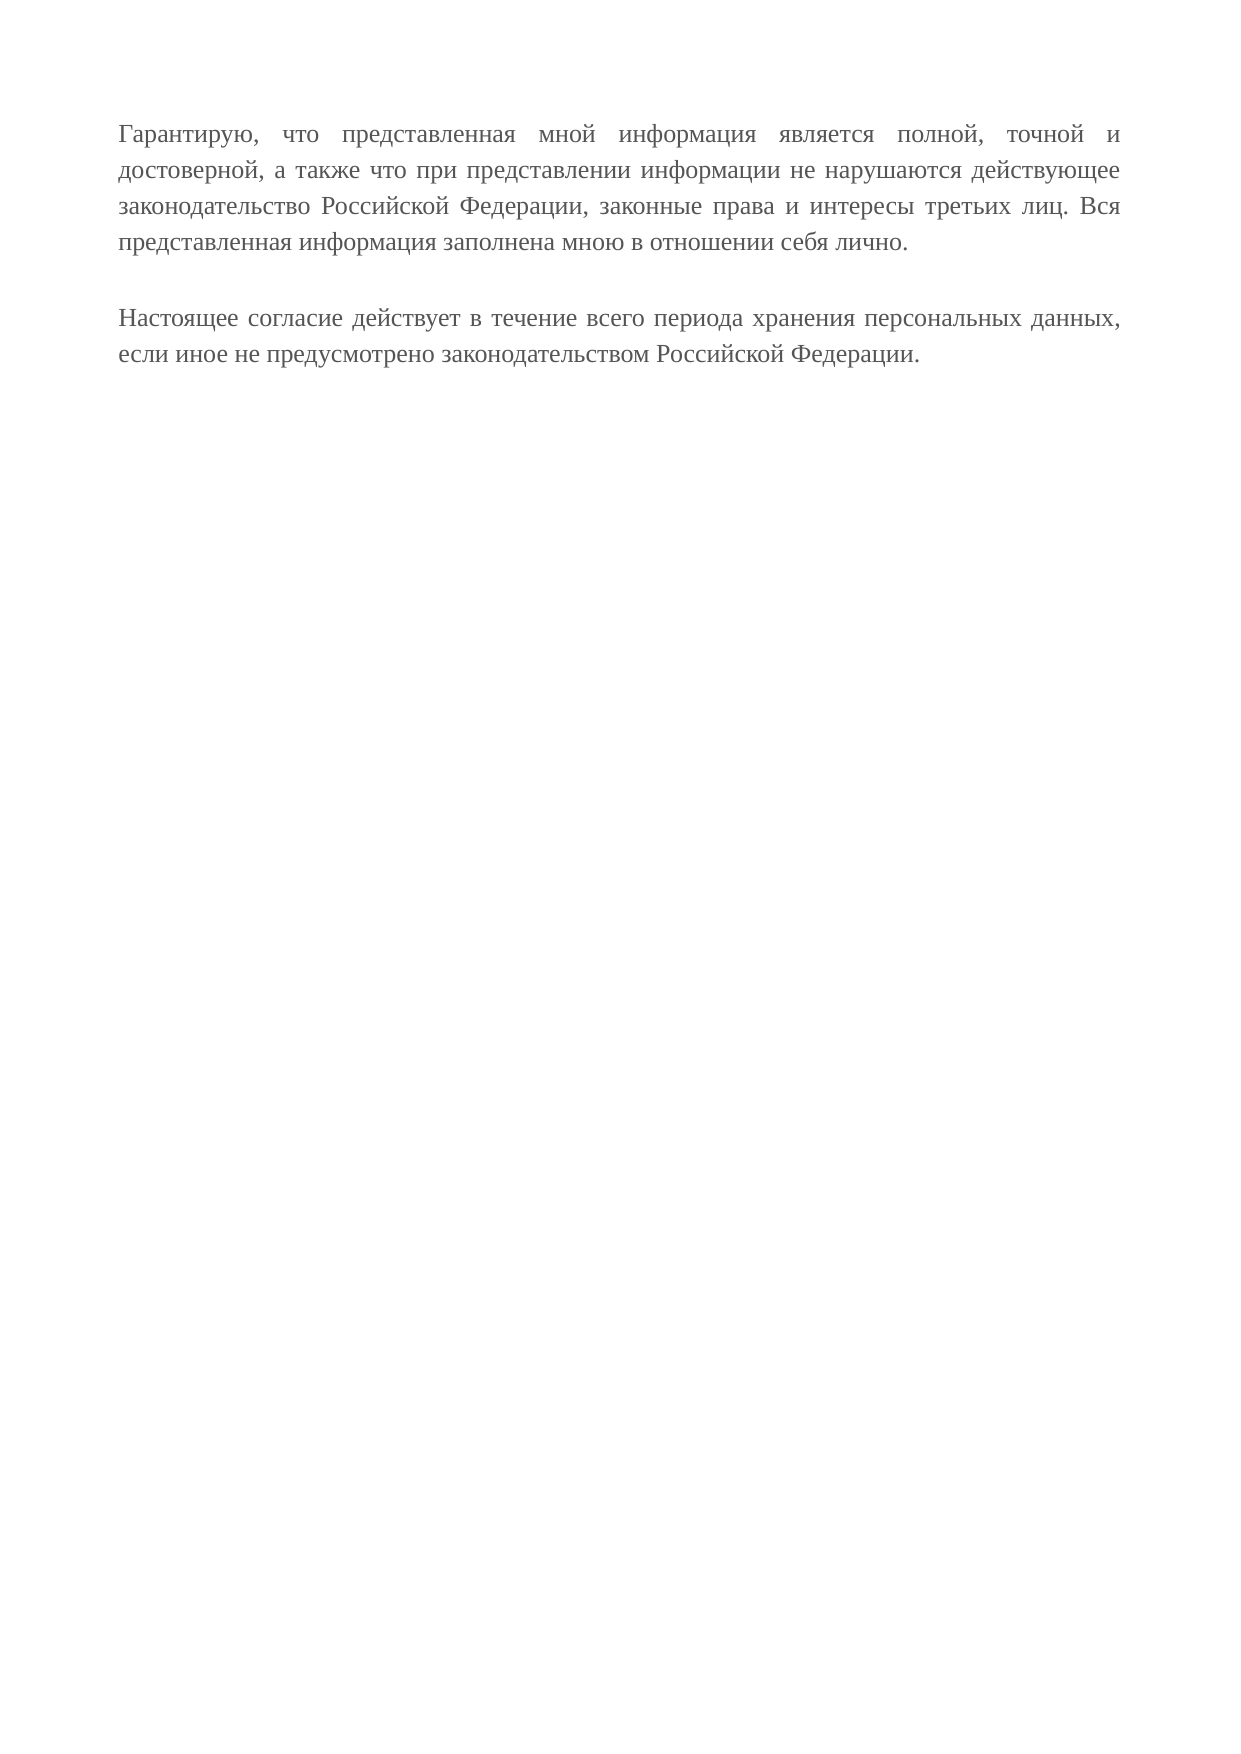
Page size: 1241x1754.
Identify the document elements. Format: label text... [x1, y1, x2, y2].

text Настоящее согласие действует в течение всего периода хранения персональных данных, если иное не предусмотрено законодательством Российской Федерации. [118, 302, 1122, 368]
text Гарантирую, что представленная мной информация является полной, точной и достоверной, а также что при представлении информации не нарушаются действующее законодательство Российской Федерации, законные права и интересы третьих лиц. Вся представленная информация заполнена мною в отношении себя лично. [118, 118, 1122, 256]
